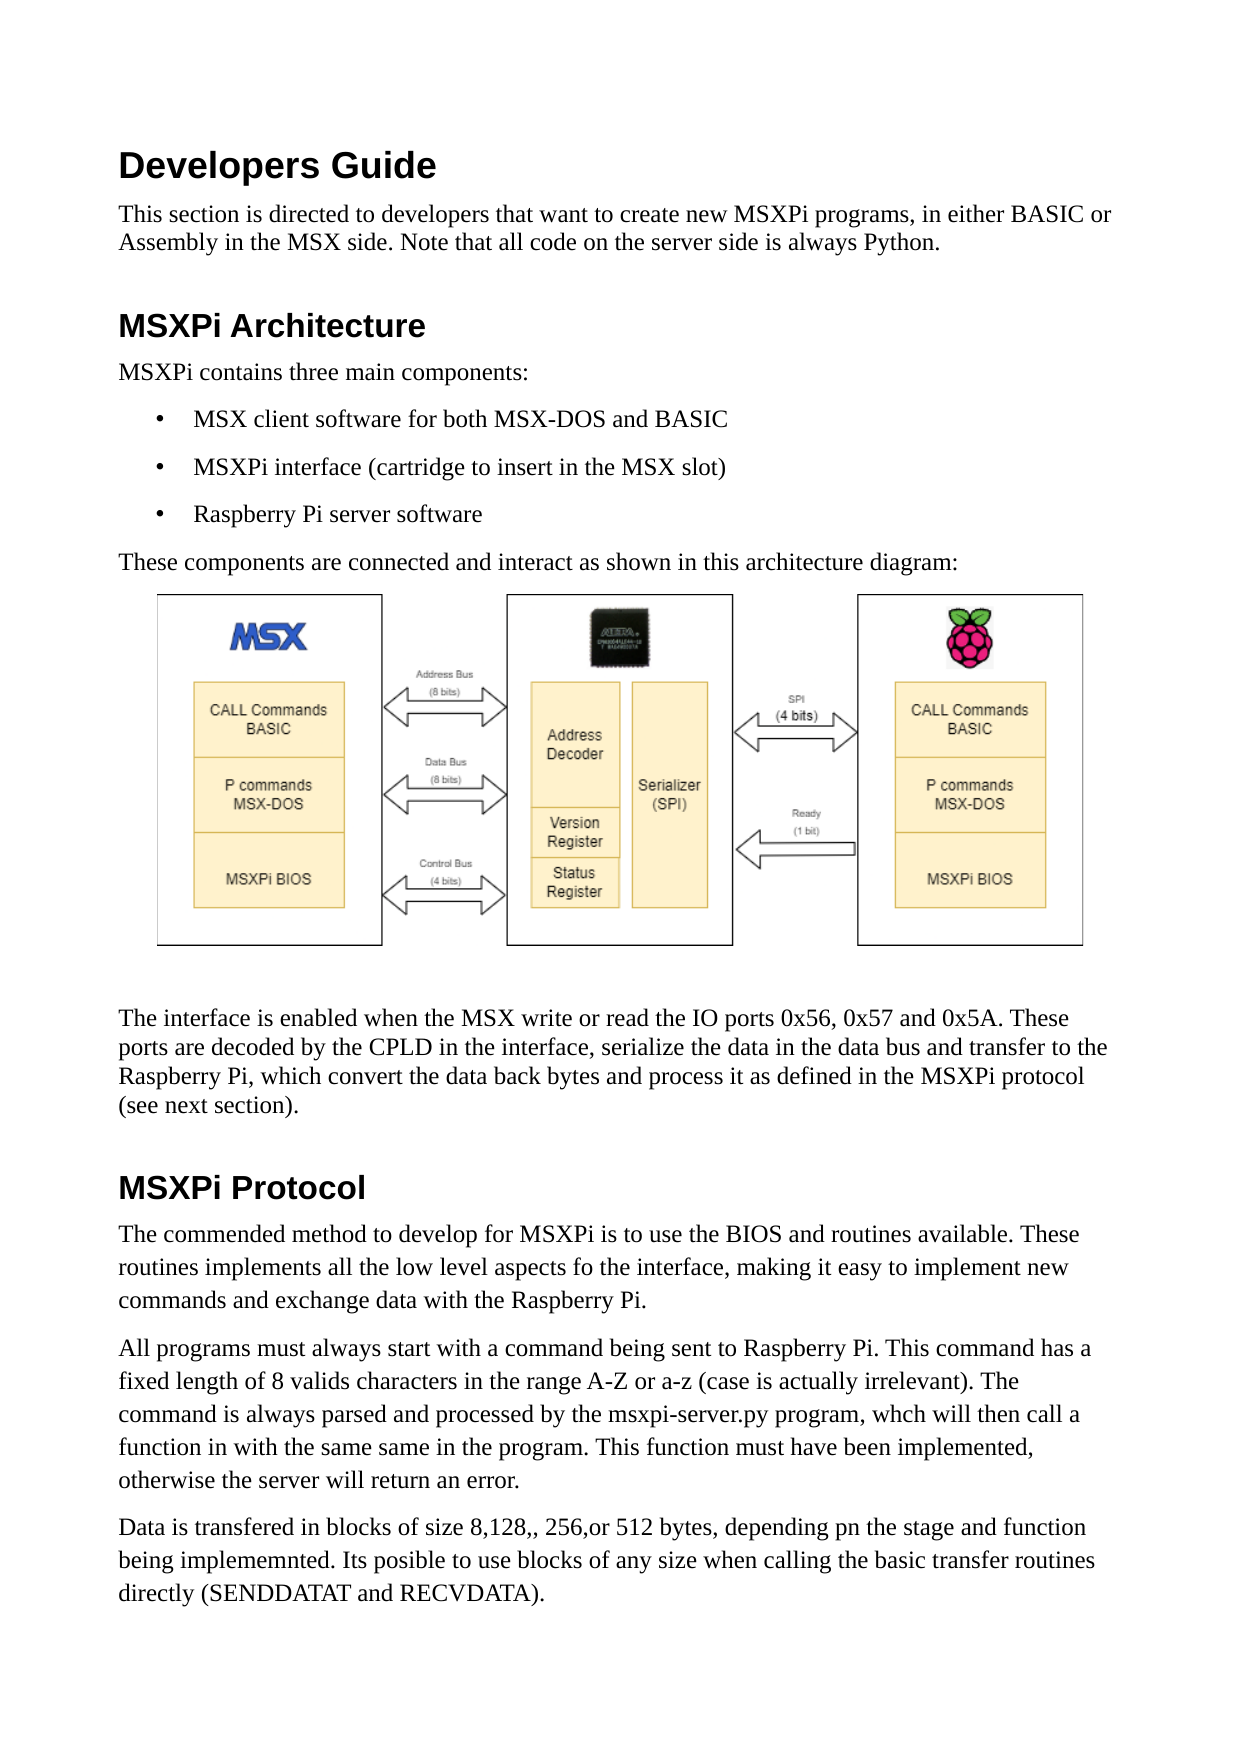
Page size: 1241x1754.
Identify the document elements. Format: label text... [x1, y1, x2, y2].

subtitle MSXPi Protocol [118, 1168, 1122, 1207]
list MSXPi interface (cartridge to insert in the MSX slot) [156, 452, 1122, 481]
text Data is transfered in blocks of size 8,128,, 256,or 512 bytes, depending pn the stage and function being implememnted. Its posible to use blocks of any size when calling the basic transfer routines directly (SENDDATAT and RECVDATA). [118, 1512, 1122, 1607]
text The interface is enabled when the MSX write or read the IO ports 0x56, 0x57 and 0x5A. These ports are decoded by the CPLD in the interface, serialize the data in the data bus and transfer to the Raspberry Pi, which convert the data back bytes and process it as defined in the MSXPi protocol (see next section). [118, 1003, 1122, 1118]
text The commended method to develop for MSXPi is to use the BIOS and routines available. These routines implements all the low level aspects fo the interface, making it easy to implement new commands and exchange data with the Raspberry Pi. [118, 1219, 1122, 1314]
text All programs must always start with a command being sent to Raspberry Pi. This command has a fixed length of 8 valids characters in the range A-Z or a-z (case is actually irrelevant). The command is always parsed and processed by the msxpi-server.py program, whch will then call a function in with the same same in the program. This function must have been implemented, otherwise the server will return an error. [118, 1333, 1122, 1493]
text This section is directed to developers that want to create new MSXPi programs, in either BASIC or Assembly in the MSX side. Note that all code on the server side is always Python. [118, 199, 1122, 256]
subtitle MSXPi Architecture [118, 306, 1122, 344]
list MSX client software for both MSX-DOS and BASIC [156, 404, 1122, 433]
text These components are connected and interact as shown in this architecture diagram: [118, 547, 1122, 576]
text MSXPi contains three main components: [118, 357, 1122, 386]
subtitle Developers Guide [118, 143, 1122, 186]
list Raspberry Pi server software [156, 499, 1122, 528]
picture [157, 594, 1084, 946]
